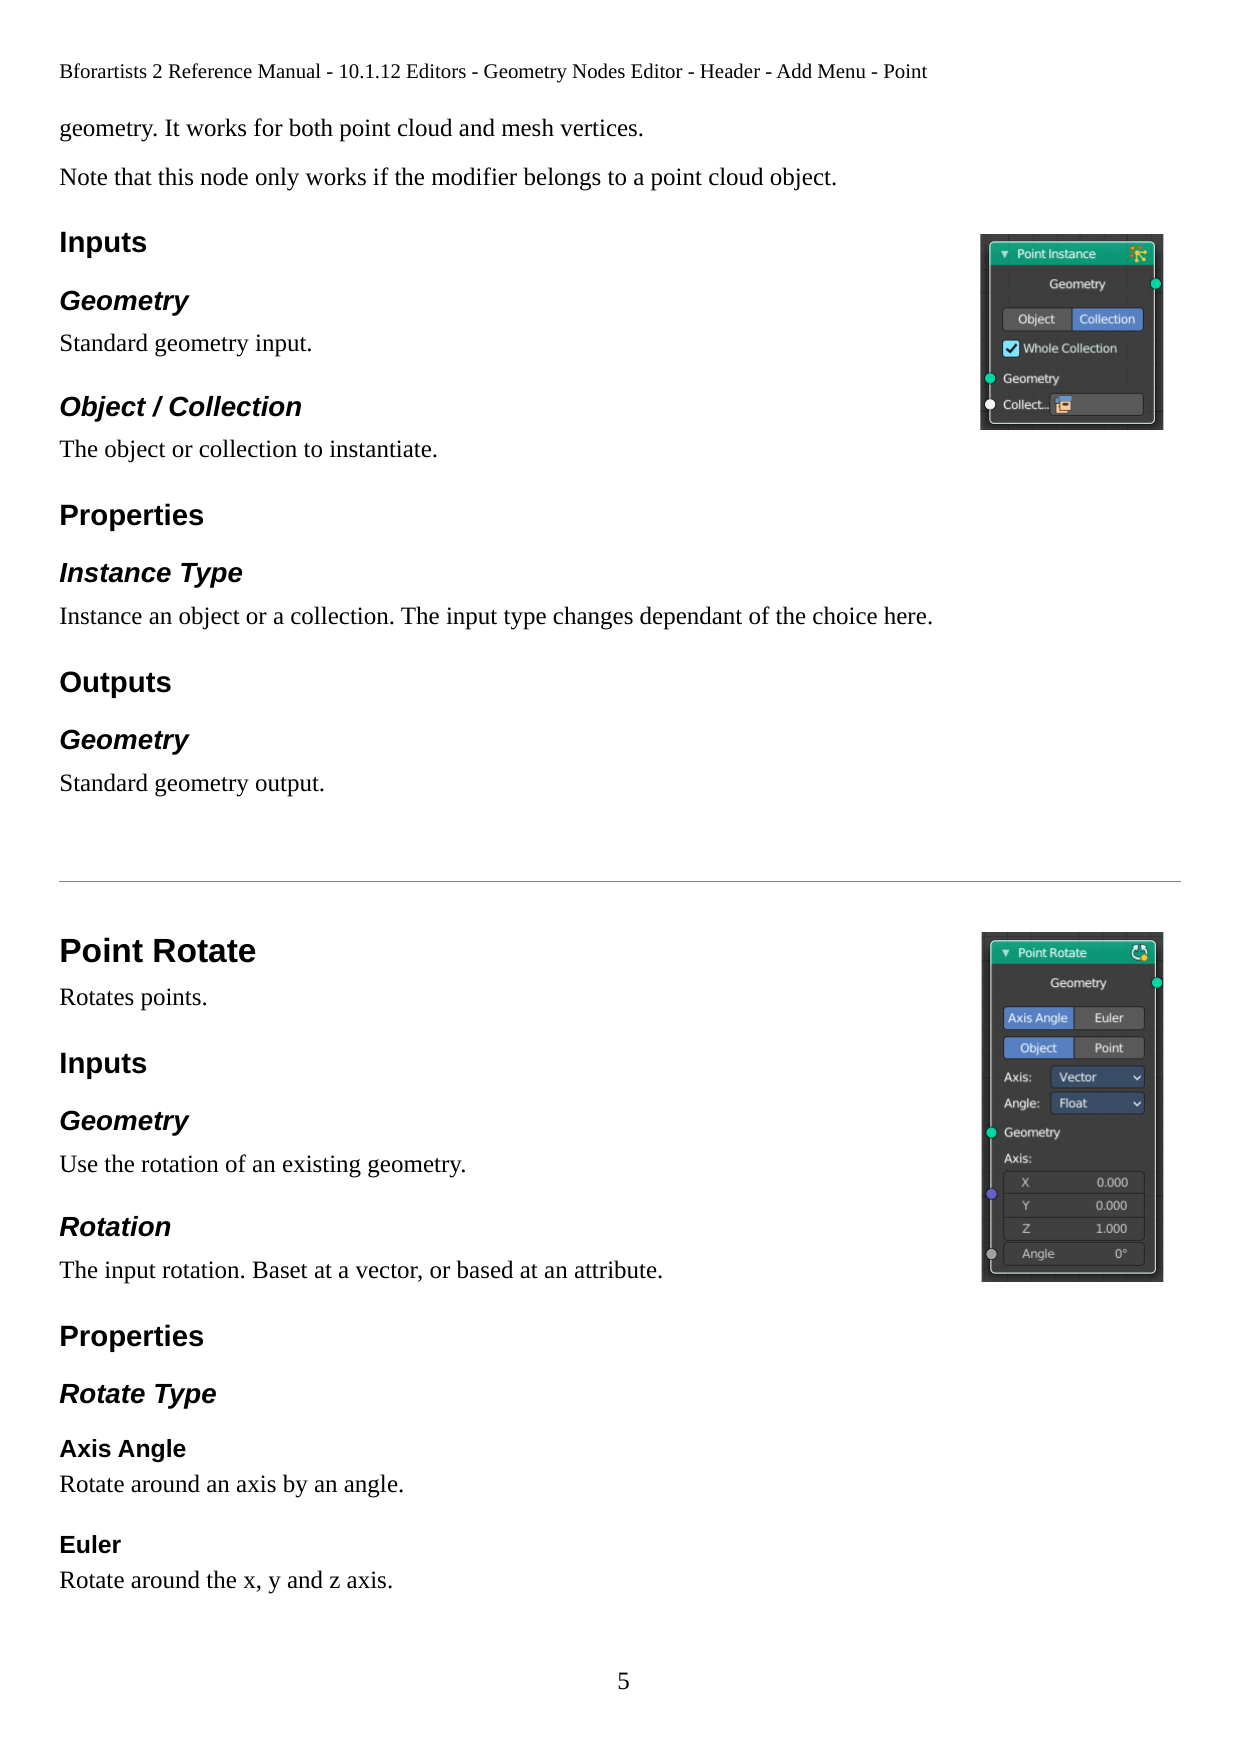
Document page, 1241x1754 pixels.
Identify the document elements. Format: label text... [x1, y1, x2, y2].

subtitle Properties [59, 498, 1181, 532]
subtitle [1164, 284, 1181, 316]
subtitle Rotate Type [59, 1377, 1181, 1409]
text [1164, 328, 1181, 357]
subtitle Outputs [59, 665, 1181, 698]
text Rotate around the x, y and z axis. [59, 1565, 1181, 1594]
subtitle [1164, 1104, 1181, 1136]
picture [980, 234, 1164, 430]
subtitle Inputs [59, 225, 1181, 259]
text Use the rotation of an existing geometry. [59, 1149, 981, 1178]
subtitle [1164, 390, 1181, 422]
picture [981, 932, 1164, 1282]
text Standard geometry input. [59, 328, 980, 357]
text Rotate around an axis by an angle. [59, 1469, 1181, 1498]
subtitle Inputs [59, 1046, 981, 1079]
subtitle Object / Collection [59, 390, 980, 422]
text Rotates points. [59, 982, 981, 1011]
subtitle Properties [59, 1318, 1181, 1352]
text Standard geometry output. [59, 768, 1181, 797]
text geometry. It works for both point cloud and mesh vertices. [59, 113, 1181, 141]
subtitle Axis Angle [59, 1434, 1181, 1463]
text The input rotation. Baset at a vector, or based at an attribute. [59, 1255, 1181, 1284]
text Note that this node only works if the modifier belongs to a point cloud object. [59, 162, 1181, 190]
subtitle Geometry [59, 723, 1181, 755]
subtitle Instance Type [59, 557, 1181, 589]
subtitle Point Rotate [59, 931, 1181, 970]
text The object or collection to instantiate. [59, 434, 1181, 463]
text Instance an object or a collection. The input type changes dependant of the choice here. [59, 601, 1181, 630]
subtitle Geometry [59, 284, 980, 316]
subtitle Euler [59, 1531, 1181, 1559]
subtitle [1164, 1046, 1181, 1079]
text [1164, 982, 1181, 1011]
subtitle Geometry [59, 1104, 981, 1136]
subtitle Rotation [59, 1211, 981, 1242]
subtitle [1164, 1211, 1181, 1242]
